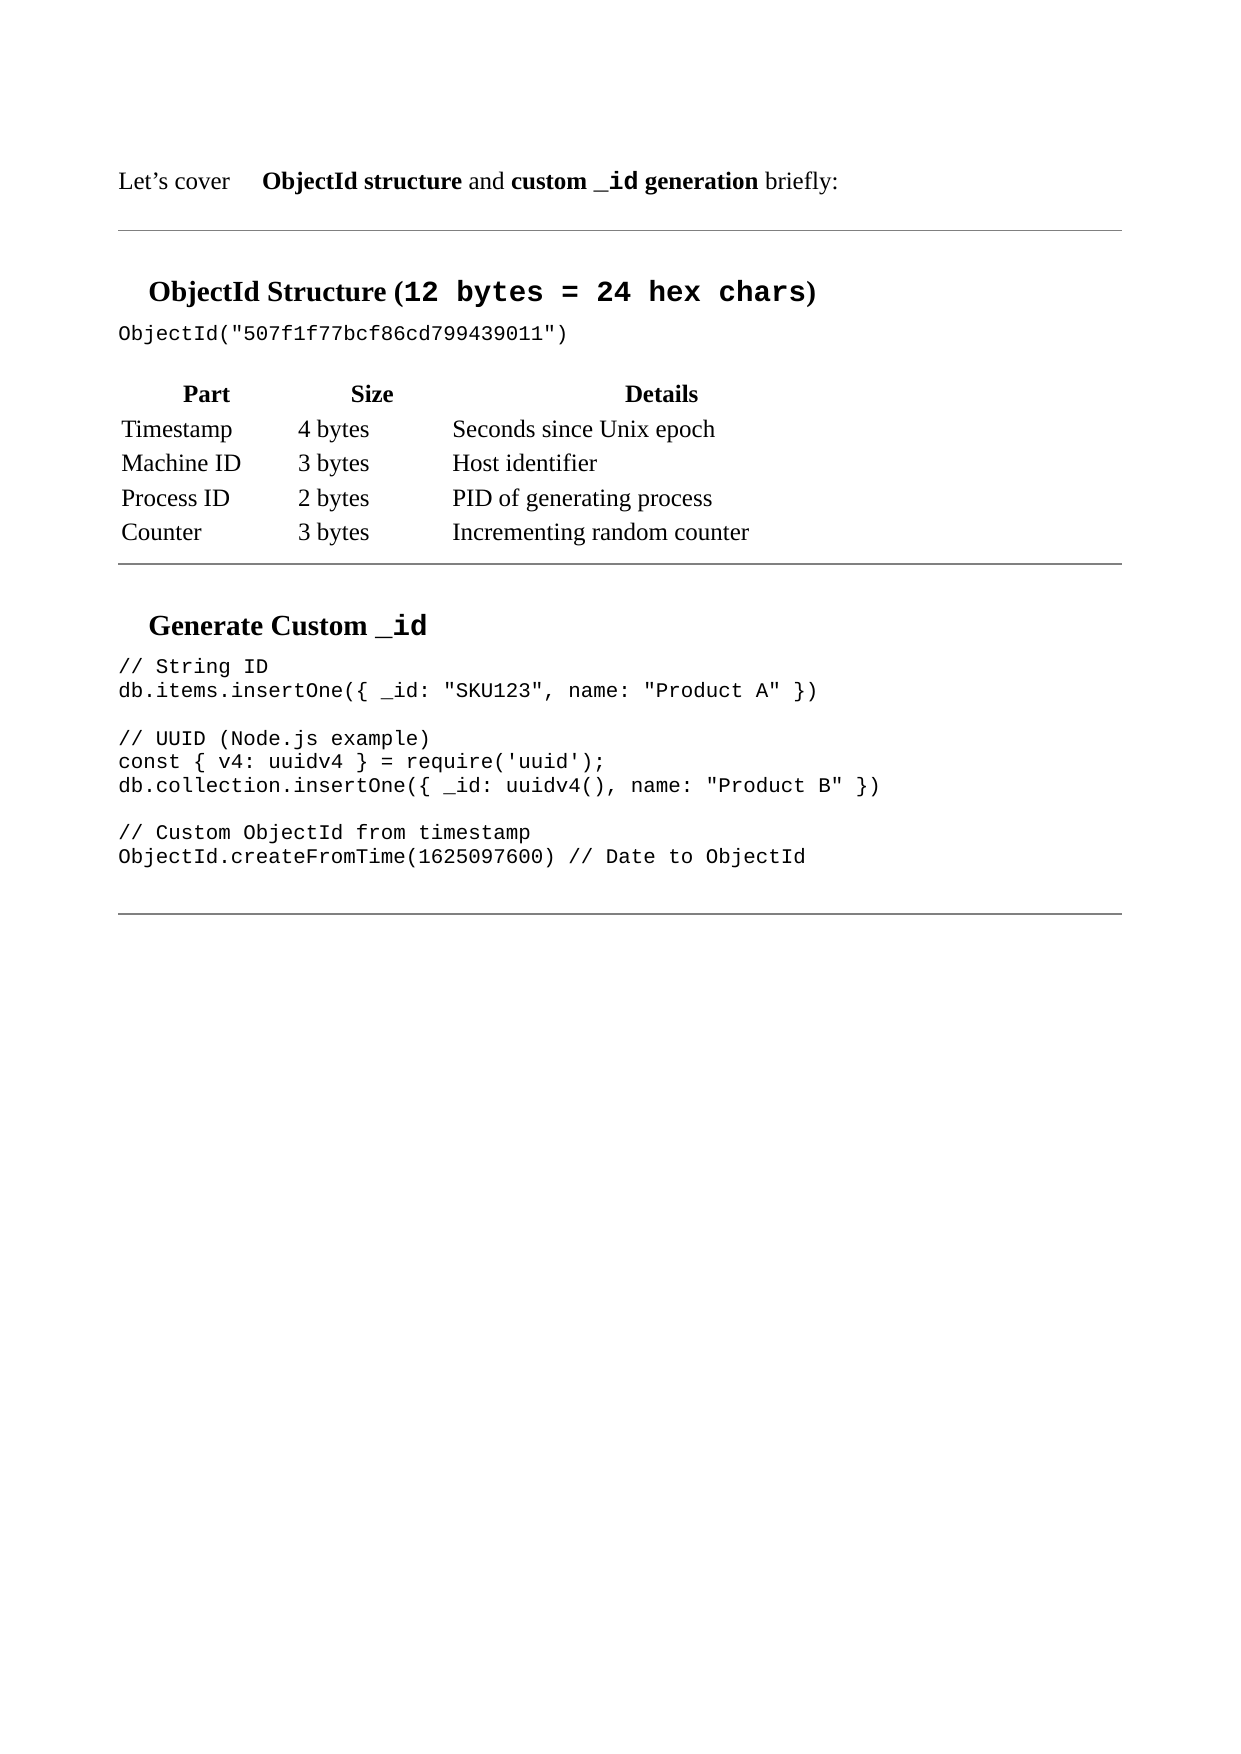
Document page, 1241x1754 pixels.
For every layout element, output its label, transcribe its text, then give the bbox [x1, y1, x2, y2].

text const { v4: uuidv4 } = require('uuid'); [118, 751, 1122, 775]
table_cell Machine ID [118, 445, 295, 480]
text db.items.insertOne({ _id: "SKU123", name: "Product A" }) [118, 680, 1122, 704]
table_cell Incrementing random counter [449, 515, 874, 549]
table_header Part [118, 376, 295, 411]
table_cell Host identifier [449, 445, 874, 480]
subtitle 🔹 Generate Custom _id [118, 608, 1122, 644]
table_cell PID of generating process [449, 480, 874, 514]
table_cell Seconds since Unix epoch [449, 411, 874, 445]
table_header Size [295, 376, 449, 411]
text Let’s cover 🔹 ObjectId structure and custom _id generation briefly: [118, 166, 1122, 197]
table_cell Timestamp [118, 411, 295, 445]
table_cell Counter [118, 515, 295, 549]
table_cell 2 bytes [295, 480, 449, 514]
text db.collection.insertOne({ _id: uuidv4(), name: "Product B" }) [118, 775, 1122, 798]
text // Custom ObjectId from timestamp [118, 822, 1122, 846]
table_cell 3 bytes [295, 515, 449, 549]
table_header Details [449, 376, 874, 411]
text ObjectId("507f1f77bcf86cd799439011") [118, 323, 1122, 347]
text ObjectId.createFromTime(1625097600) // Date to ObjectId [118, 846, 1122, 869]
subtitle 🔹 ObjectId Structure (12 bytes = 24 hex chars) [118, 274, 1122, 311]
table_cell Process ID [118, 480, 295, 514]
table_cell 3 bytes [295, 445, 449, 480]
table_cell 4 bytes [295, 411, 449, 445]
text // String ID [118, 657, 1122, 680]
text // UUID (Node.js example) [118, 727, 1122, 751]
